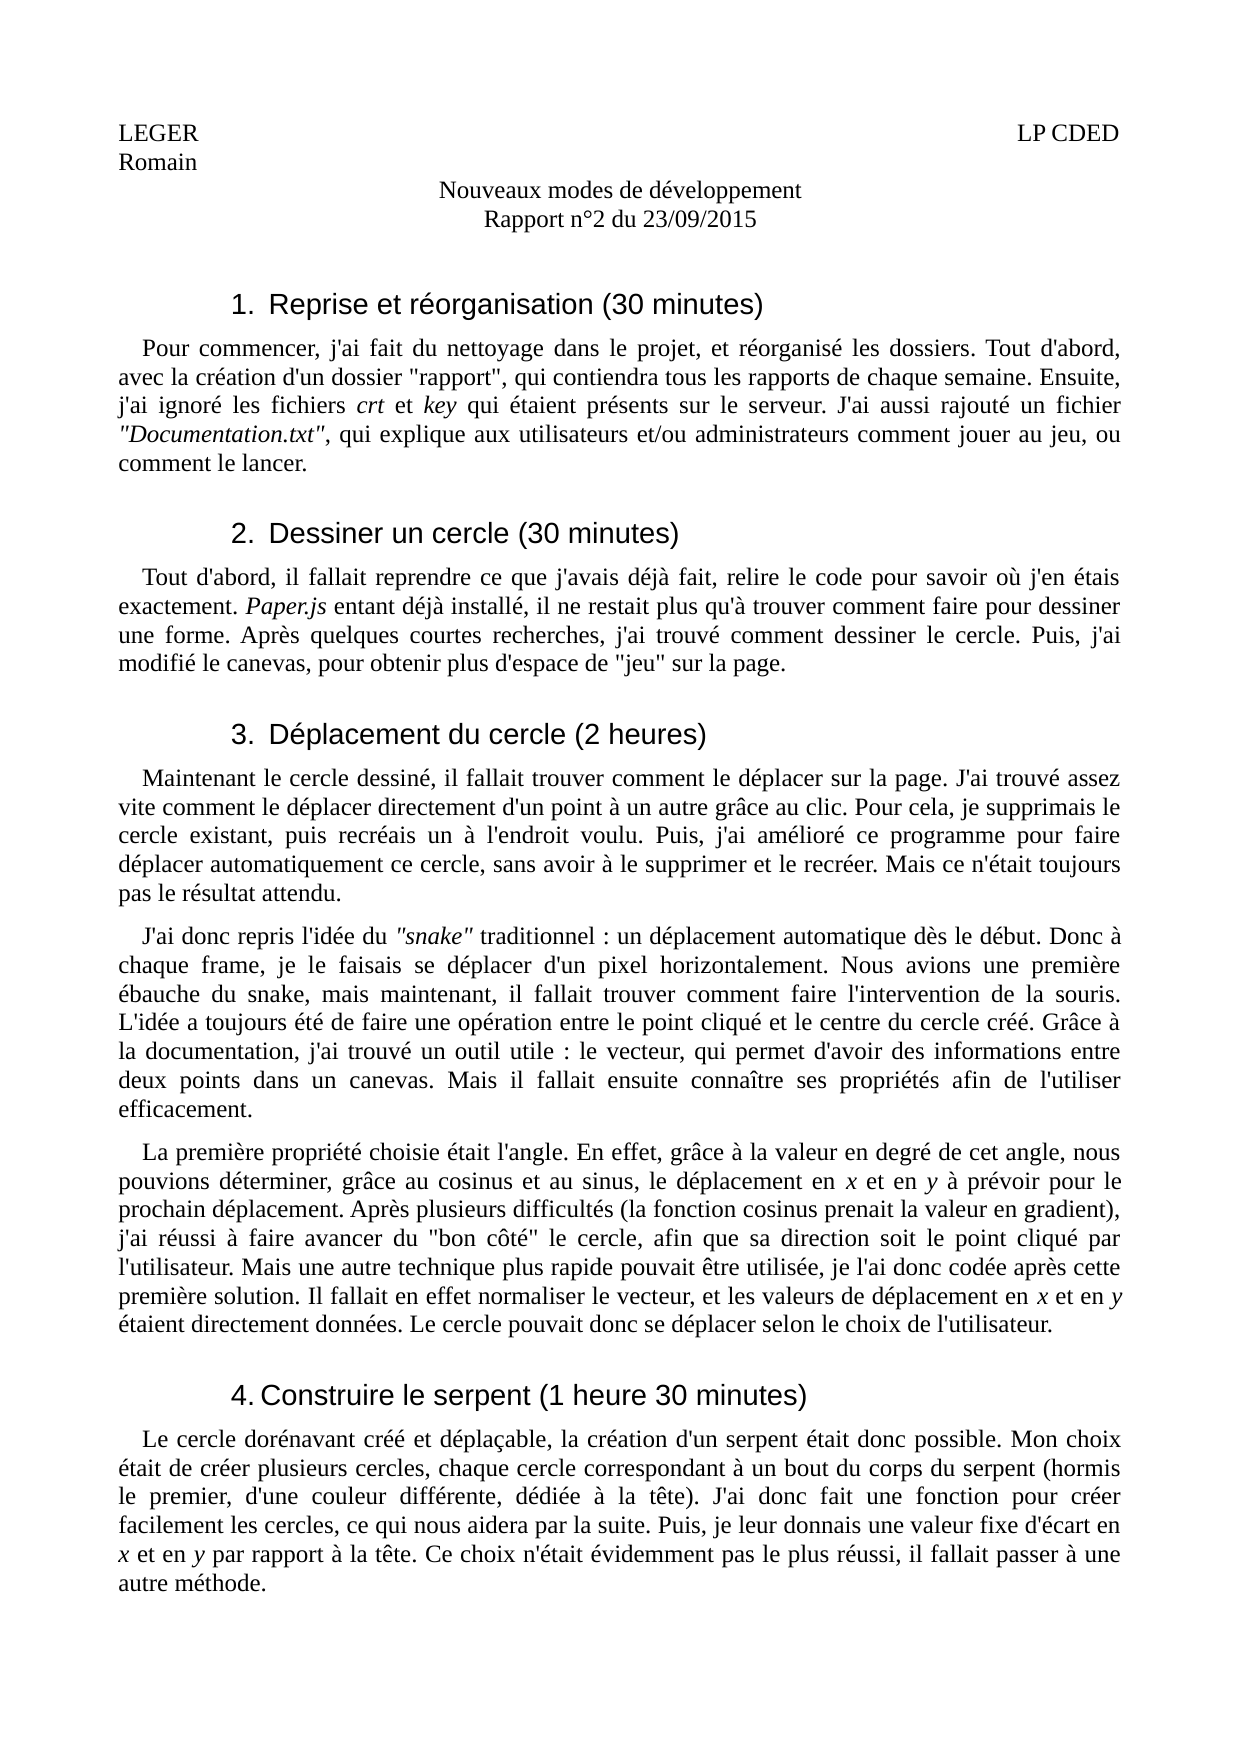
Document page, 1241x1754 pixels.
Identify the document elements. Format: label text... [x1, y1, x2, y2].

text Maintenant le cercle dessiné, il fallait trouver comment le déplacer sur la page. J'ai trouvé assez vite comment le déplacer directement d'un point à un autre grâce au clic. Pour cela, je supprimais le cercle existant, puis recréais un à l'endroit voulu. Puis, j'ai amélioré ce programme pour faire déplacer automatiquement ce cercle, sans avoir à le supprimer et le recréer. Mais ce n'était toujours pas le résultat attendu. [118, 763, 1122, 907]
text La première propriété choisie était l'angle. En effet, grâce à la valeur en degré de cet angle, nous pouvions déterminer, grâce au cosinus et au sinus, le déplacement en x et en y à prévoir pour le prochain déplacement. Après plusieurs difficultés (la fonction cosinus prenait la valeur en gradient), j'ai réussi à faire avancer du "bon côté" le cercle, afin que sa direction soit le point cliqué par l'utilisateur. Mais une autre technique plus rapide pouvait être utilisée, je l'ai donc codée après cette première solution. Il fallait en effet normaliser le vecteur, et les valeurs de déplacement en x et en y étaient directement données. Le cercle pouvait donc se déplacer selon le choix de l'utilisateur. [118, 1137, 1122, 1338]
text Romain [118, 147, 1122, 176]
text J'ai donc repris l'idée du "snake" traditionnel : un déplacement automatique dès le début. Donc à chaque frame, je le faisais se déplacer d'un pixel horizontalement. Nous avions une première ébauche du snake, mais maintenant, il fallait trouver comment faire l'intervention de la souris. L'idée a toujours été de faire une opération entre le point cliqué et le centre du cercle créé. Grâce à la documentation, j'ai trouvé un outil utile : le vecteur, qui permet d'avoir des informations entre deux points dans un canevas. Mais il fallait ensuite connaître ses propriétés afin de l'utiliser efficacement. [118, 921, 1122, 1122]
subtitle Dessiner un cercle (30 minutes) [231, 516, 1122, 550]
text Rapport n°2 du 23/09/2015 [118, 204, 1122, 233]
subtitle Déplacement du cercle (2 heures) [231, 717, 1122, 750]
text Le cercle dorénavant créé et déplaçable, la création d'un serpent était donc possible. Mon choix était de créer plusieurs cercles, chaque cercle correspondant à un bout du corps du serpent (hormis le premier, d'une couleur différente, dédiée à la tête). J'ai donc fait une fonction pour créer facilement les cercles, ce qui nous aidera par la suite. Puis, je leur donnais une valeur fixe d'écart en x et en y par rapport à la tête. Ce choix n'était évidemment pas le plus réussi, il fallait passer à une autre méthode. [118, 1424, 1122, 1596]
text Nouveaux modes de développement [118, 176, 1122, 204]
subtitle Reprise et réorganisation (30 minutes) [231, 287, 1122, 320]
subtitle Construire le serpent (1 heure 30 minutes) [231, 1378, 1122, 1411]
text Tout d'abord, il fallait reprendre ce que j'avais déjà fait, relire le code pour savoir où j'en étais exactement. Paper.js entant déjà installé, il ne restait plus qu'à trouver comment faire pour dessiner une forme. Après quelques courtes recherches, j'ai trouvé comment dessiner le cercle. Puis, j'ai modifié le canevas, pour obtenir plus d'espace de "jeu" sur la page. [118, 562, 1122, 677]
text LEGER LP CDED [118, 118, 1122, 147]
text Pour commencer, j'ai fait du nettoyage dans le projet, et réorganisé les dossiers. Tout d'abord, avec la création d'un dossier "rapport", qui contiendra tous les rapports de chaque semaine. Ensuite, j'ai ignoré les fichiers crt et key qui étaient présents sur le serveur. J'ai aussi rajouté un fichier "Documentation.txt", qui explique aux utilisateurs et/ou administrateurs comment jouer au jeu, ou comment le lancer. [118, 333, 1122, 477]
